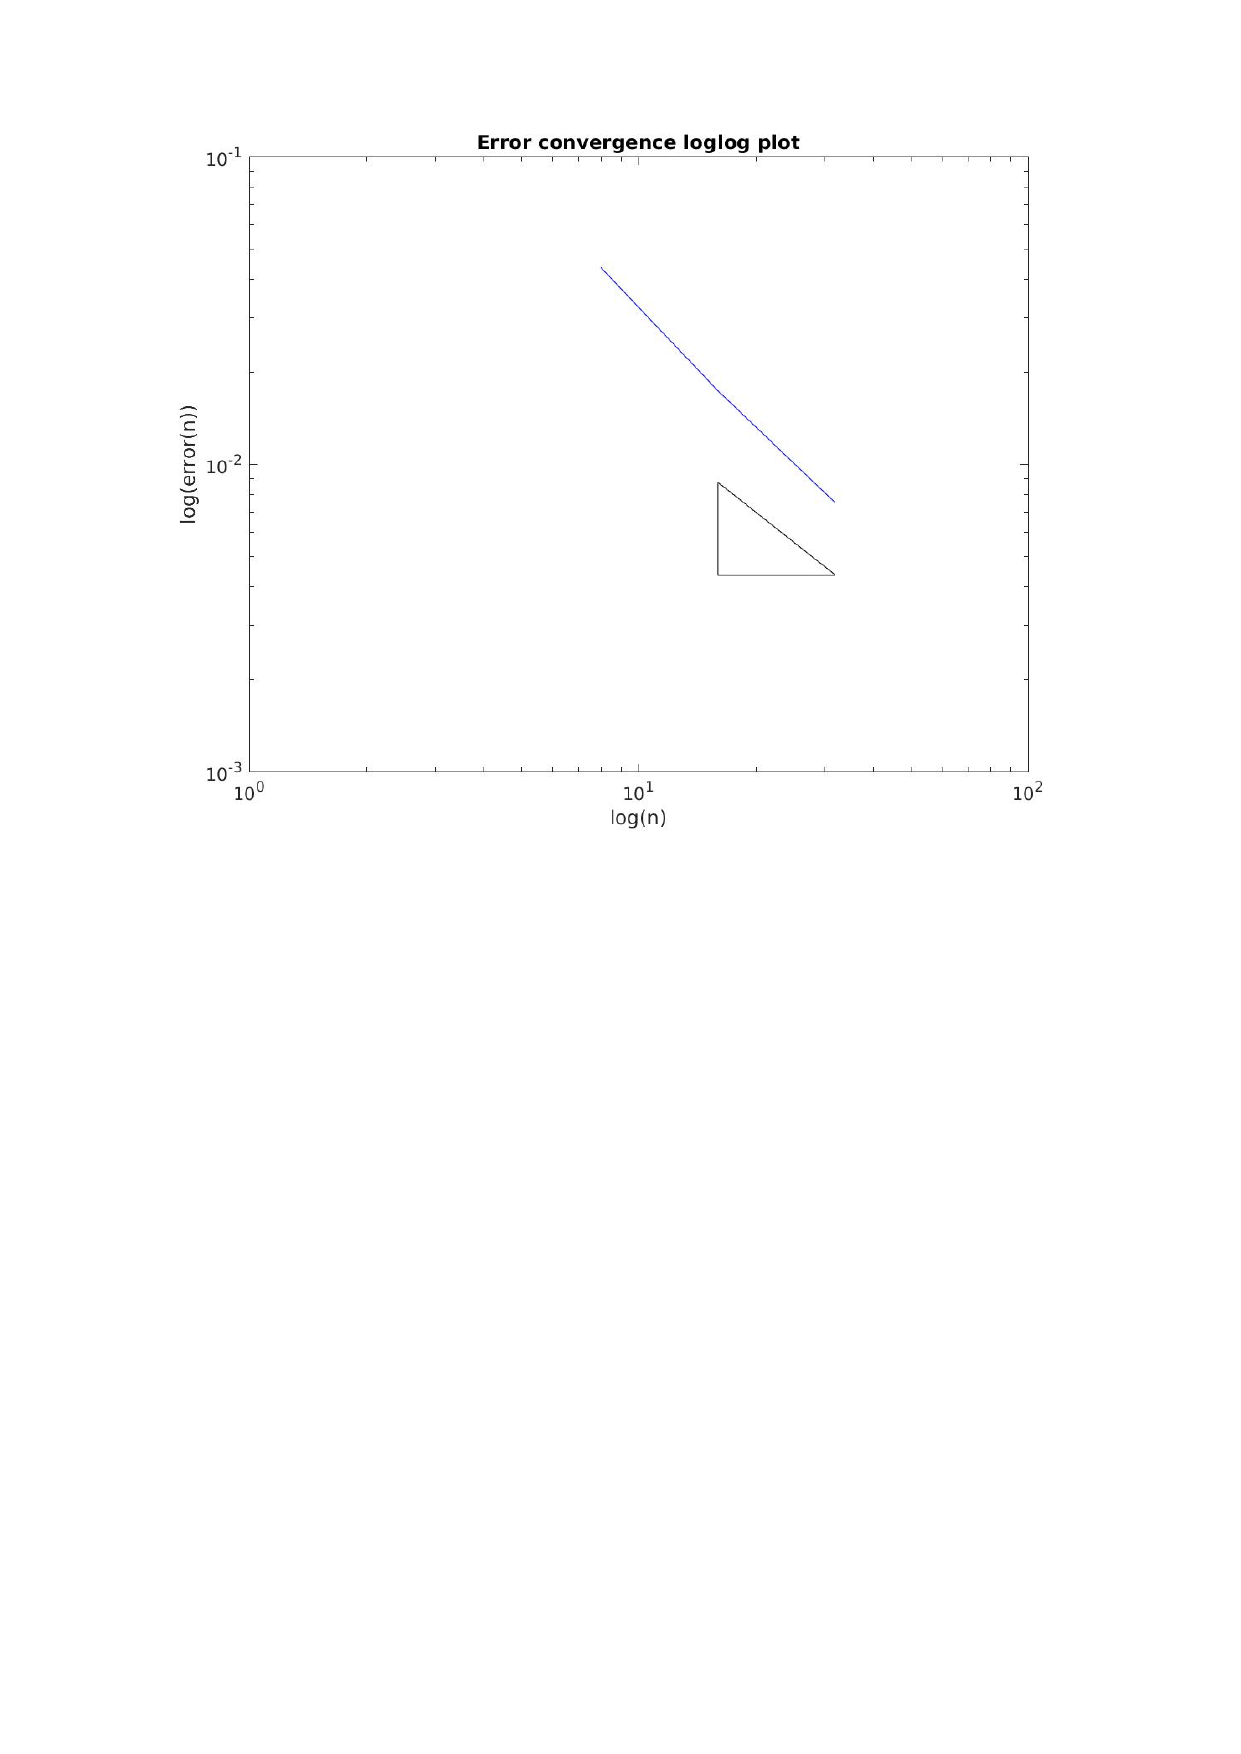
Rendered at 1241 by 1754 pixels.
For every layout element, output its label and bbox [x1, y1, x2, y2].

picture [118, 100, 1123, 854]
